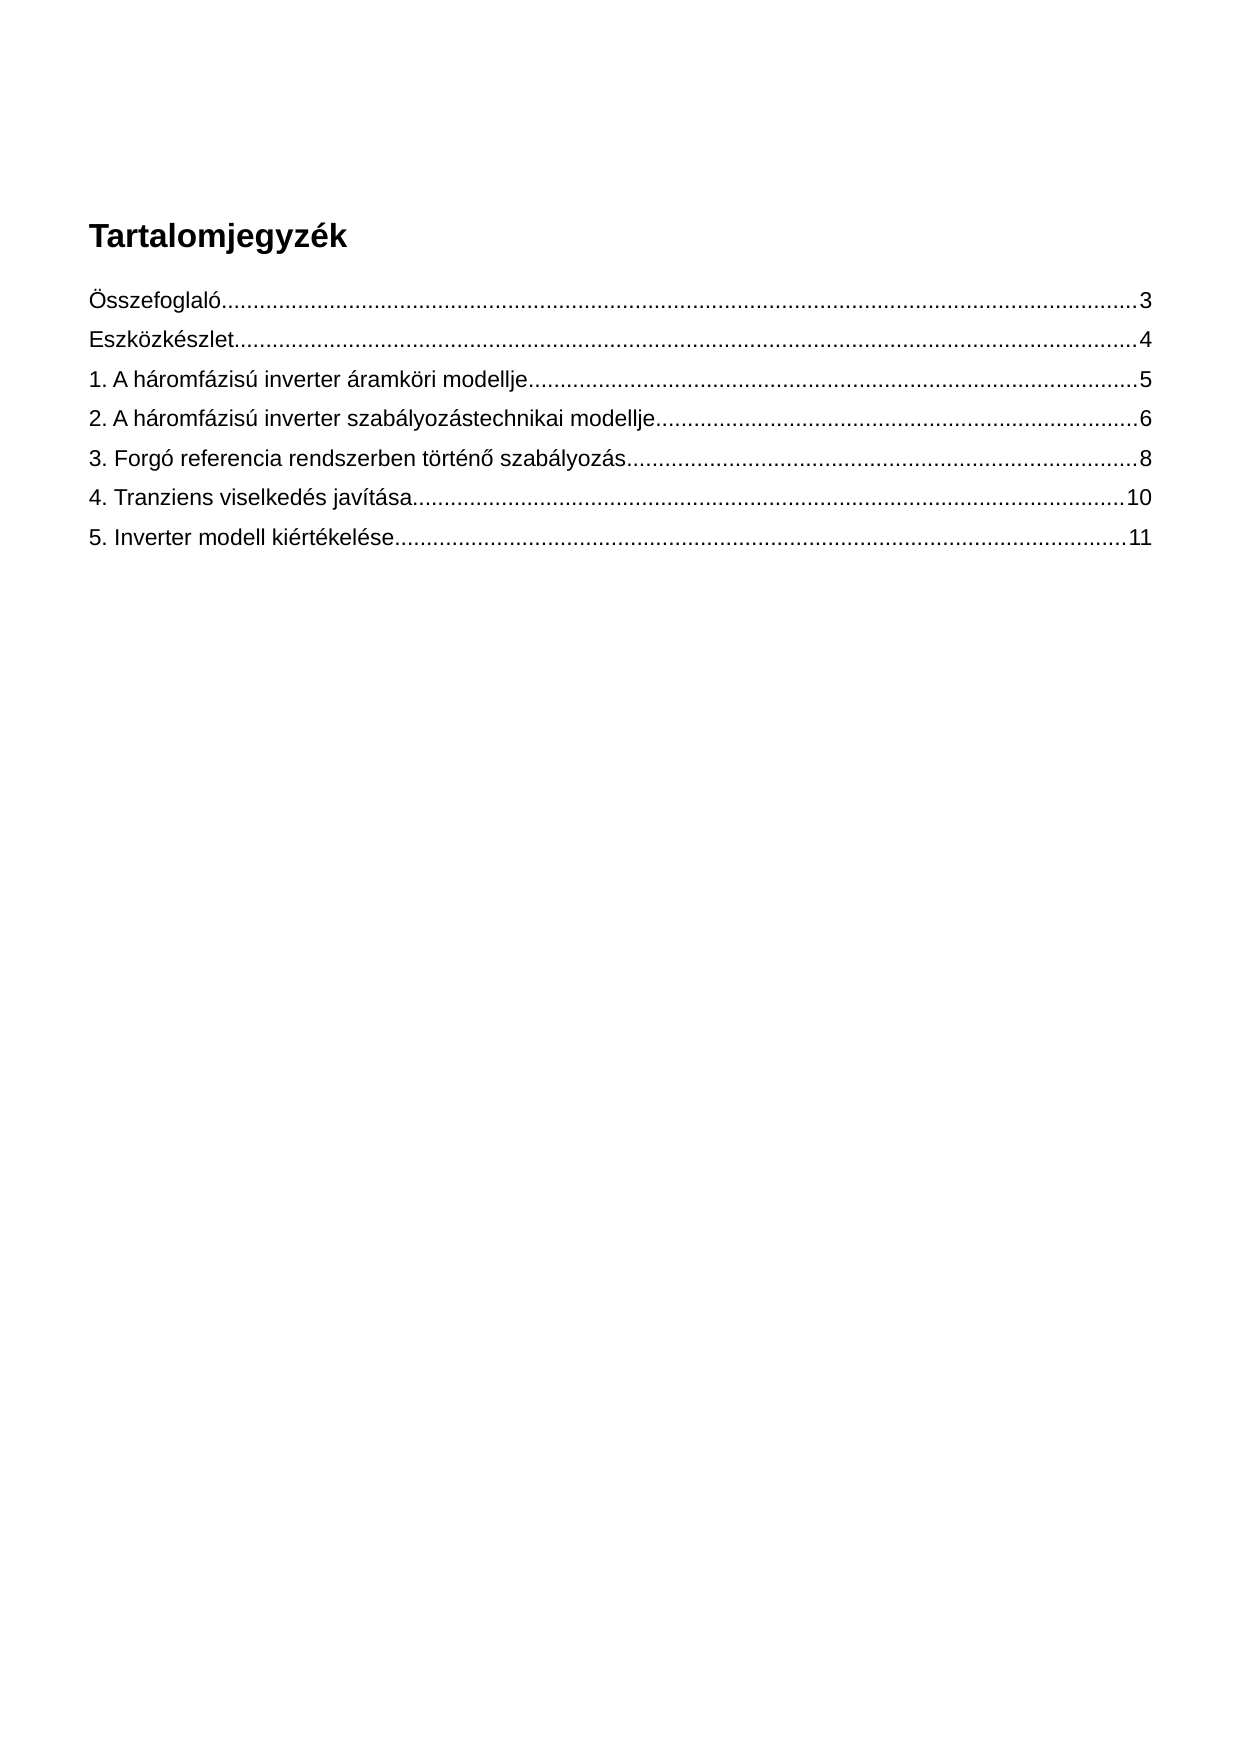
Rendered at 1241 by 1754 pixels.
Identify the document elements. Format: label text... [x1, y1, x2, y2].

text Eszközkészlet 4 [88, 326, 1152, 352]
text 2. A háromfázisú inverter szabályozástechnikai modellje 6 [88, 405, 1152, 431]
subtitle Tartalomjegyzék [88, 216, 1152, 255]
text 1. A háromfázisú inverter áramköri modellje 5 [88, 366, 1152, 392]
text 3. Forgó referencia rendszerben történő szabályozás 8 [88, 444, 1152, 471]
text Összefoglaló 3 [88, 287, 1152, 313]
text 4. Tranziens viselkedés javítása 10 [88, 484, 1152, 510]
text 5. Inverter modell kiértékelése 11 [88, 523, 1152, 550]
